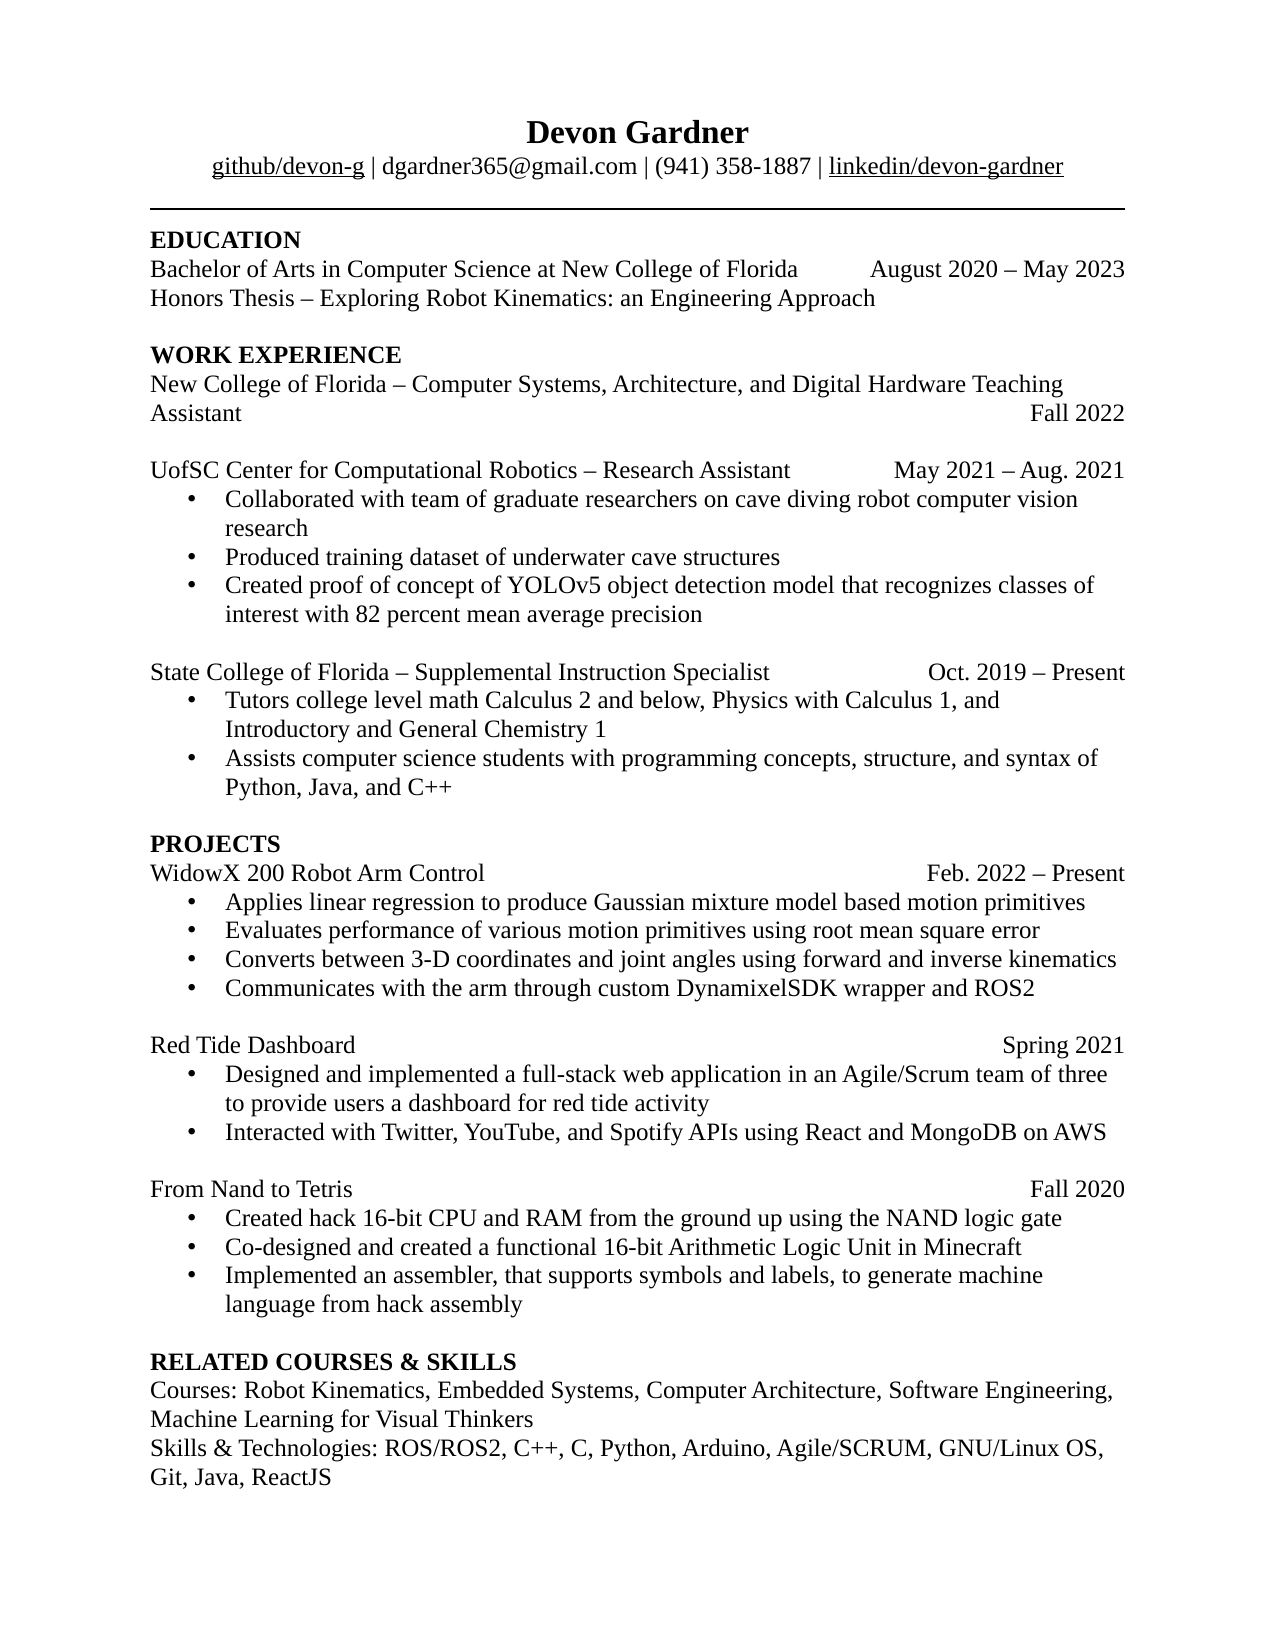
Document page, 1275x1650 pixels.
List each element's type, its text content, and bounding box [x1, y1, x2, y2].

list Created proof of concept of YOLOv5 object detection model that recognizes classes of interest with 82 percent mean average precision [187, 570, 1125, 628]
text New College of Florida – Computer Systems, Architecture, and Digital Hardware Teaching Assistant Fall 2022 [150, 369, 1125, 427]
list Co-designed and created a functional 16-bit Arithmetic Logic Unit in Minecraft [187, 1232, 1125, 1260]
text WidowX 200 Robot Arm Control Feb. 2022 – Present [150, 858, 1125, 887]
list Created hack 16-bit CPU and RAM from the ground up using the NAND logic gate [187, 1203, 1125, 1232]
text Bachelor of Arts in Computer Science at New College of Florida August 2020 – May 2023 [150, 254, 1125, 283]
list Interacted with Twitter, YouTube, and Spotify APIs using React and MongoDB on AWS [187, 1117, 1125, 1145]
text UofSC Center for Computational Robotics – Research Assistant May 2021 – Aug. 2021 [150, 455, 1125, 484]
text Devon Gardner [150, 112, 1125, 151]
text EDUCATION [150, 225, 1125, 254]
text Red Tide Dashboard Spring 2021 [150, 1030, 1125, 1059]
list Tutors college level math Calculus 2 and below, Physics with Calculus 1, and Introductory and General Chemistry 1 [187, 685, 1125, 743]
text State College of Florida – Supplemental Instruction Specialist Oct. 2019 – Present [150, 657, 1125, 685]
text Courses: Robot Kinematics, Embedded Systems, Computer Architecture, Software Engineering, Machine Learning for Visual Thinkers [150, 1375, 1125, 1433]
list Produced training dataset of underwater cave structures [187, 542, 1125, 570]
text From Nand to Tetris Fall 2020 [150, 1174, 1125, 1203]
list Collaborated with team of graduate researchers on cave diving robot computer vision research [187, 484, 1125, 542]
list Implemented an assembler, that supports symbols and labels, to generate machine language from hack assembly [187, 1260, 1125, 1318]
text github/devon-g | dgardner365@gmail.com | (941) 358-1887 | linkedin/devon-gardner [150, 151, 1125, 179]
list Converts between 3-D coordinates and joint angles using forward and inverse kinematics [187, 944, 1125, 973]
list Evaluates performance of various motion primitives using root mean square error [187, 915, 1125, 944]
text RELATED COURSES & SKILLS [150, 1347, 1125, 1375]
text WORK EXPERIENCE [150, 340, 1125, 369]
text Honors Thesis – Exploring Robot Kinematics: an Engineering Approach [150, 283, 1125, 312]
text Skills & Technologies: ROS/ROS2, C++, C, Python, Arduino, Agile/SCRUM, GNU/Linux OS, Git, Java, ReactJS [150, 1433, 1125, 1490]
list Designed and implemented a full-stack web application in an Agile/Scrum team of three to provide users a dashboard for red tide activity [187, 1059, 1125, 1117]
list Communicates with the arm through custom DynamixelSDK wrapper and ROS2 [187, 973, 1125, 1002]
text PROJECTS [150, 829, 1125, 858]
list Assists computer science students with programming concepts, structure, and syntax of Python, Java, and C++ [187, 743, 1125, 800]
list Applies linear regression to produce Gaussian mixture model based motion primitives [187, 887, 1125, 915]
